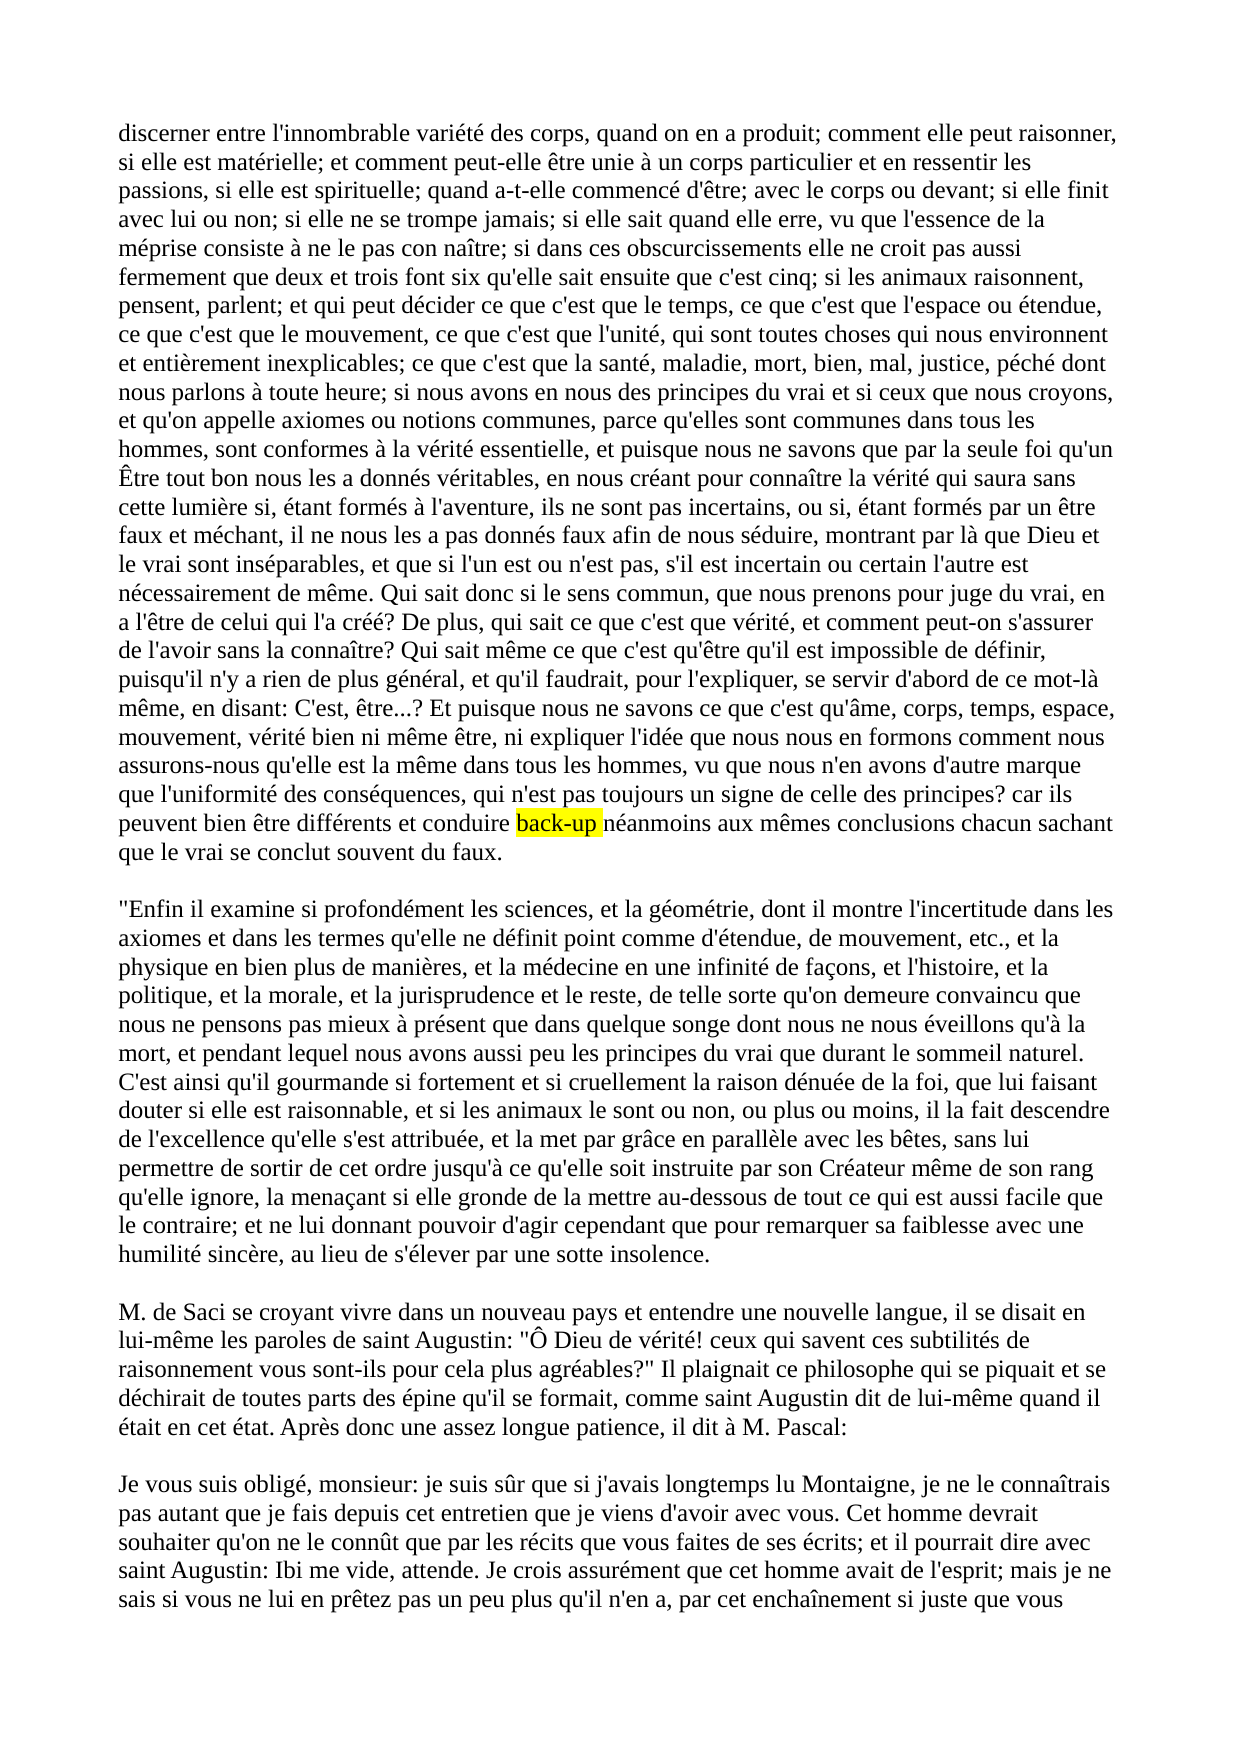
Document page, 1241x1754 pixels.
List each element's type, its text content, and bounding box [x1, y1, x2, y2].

text discerner entre l'innombrable variété des corps, quand on en a produit; comment elle peut raisonner, si elle est matérielle; et comment peut-elle être unie à un corps particulier et en ressentir les passions, si elle est spirituelle; quand a-t-elle commencé d'être; avec le corps ou devant; si elle finit avec lui ou non; si elle ne se trompe jamais; si elle sait quand elle erre, vu que l'essence de la méprise consiste à ne le pas con naître; si dans ces obscurcissements elle ne croit pas aussi fermement que deux et trois font six qu'elle sait ensuite que c'est cinq; si les animaux raisonnent, pensent, parlent; et qui peut décider ce que c'est que le temps, ce que c'est que l'espace ou étendue, ce que c'est que le mouvement, ce que c'est que l'unité, qui sont toutes choses qui nous environnent et entièrement inexplicables; ce que c'est que la santé, maladie, mort, bien, mal, justice, péché dont nous parlons à toute heure; si nous avons en nous des principes du vrai et si ceux que nous croyons, et qu'on appelle axiomes ou notions communes, parce qu'elles sont communes dans tous les hommes, sont conformes à la vérité essentielle, et puisque nous ne savons que par la seule foi qu'un Être tout bon nous les a donnés véritables, en nous créant pour connaître la vérité qui saura sans cette lumière si, étant formés à l'aventure, ils ne sont pas incertains, ou si, étant formés par un être faux et méchant, il ne nous les a pas donnés faux afin de nous séduire, montrant par là que Dieu et le vrai sont inséparables, et que si l'un est ou n'est pas, s'il est incertain ou certain l'autre est nécessairement de même. Qui sait donc si le sens commun, que nous prenons pour juge du vrai, en a l'être de celui qui l'a créé? De plus, qui sait ce que c'est que vérité, et comment peut-on s'assurer de l'avoir sans la connaître? Qui sait même ce que c'est qu'être qu'il est impossible de définir, puisqu'il n'y a rien de plus général, et qu'il faudrait, pour l'expliquer, se servir d'abord de ce mot-là même, en disant: C'est, être...? Et puisque nous ne savons ce que c'est qu'âme, corps, temps, espace, mouvement, vérité bien ni même être, ni expliquer l'idée que nous nous en formons comment nous assurons-nous qu'elle est la même dans tous les hommes, vu que nous n'en avons d'autre marque que l'uniformité des conséquences, qui n'est pas toujours un signe de celle des principes? car ils peuvent bien être différents et conduire back-up néanmoins aux mêmes conclusions chacun sachant que le vrai se conclut souvent du faux. [118, 118, 1122, 866]
text M. de Saci se croyant vivre dans un nouveau pays et entendre une nouvelle langue, il se disait en lui-même les paroles de saint Augustin: "Ô Dieu de vérité! ceux qui savent ces subtilités de raisonnement vous sont-ils pour cela plus agréables?" Il plaignait ce philosophe qui se piquait et se déchirait de toutes parts des épine qu'il se formait, comme saint Augustin dit de lui-même quand il était en cet état. Après donc une assez longue patience, il dit à M. Pascal: [118, 1297, 1122, 1441]
text "Enfin il examine si profondément les sciences, et la géométrie, dont il montre l'incertitude dans les axiomes et dans les termes qu'elle ne définit point comme d'étendue, de mouvement, etc., et la physique en bien plus de manières, et la médecine en une infinité de façons, et l'histoire, et la politique, et la morale, et la jurisprudence et le reste, de telle sorte qu'on demeure convaincu que nous ne pensons pas mieux à présent que dans quelque songe dont nous ne nous éveillons qu'à la mort, et pendant lequel nous avons aussi peu les principes du vrai que durant le sommeil naturel. C'est ainsi qu'il gourmande si fortement et si cruellement la raison dénuée de la foi, que lui faisant douter si elle est raisonnable, et si les animaux le sont ou non, ou plus ou moins, il la fait descendre de l'excellence qu'elle s'est attribuée, et la met par grâce en parallèle avec les bêtes, sans lui permettre de sortir de cet ordre jusqu'à ce qu'elle soit instruite par son Créateur même de son rang qu'elle ignore, la menaçant si elle gronde de la mettre au-dessous de tout ce qui est aussi facile que le contraire; et ne lui donnant pouvoir d'agir cependant que pour remarquer sa faiblesse avec une humilité sincère, au lieu de s'élever par une sotte insolence. [118, 894, 1122, 1268]
text Je vous suis obligé, monsieur: je suis sûr que si j'avais longtemps lu Montaigne, je ne le connaîtrais pas autant que je fais depuis cet entretien que je viens d'avoir avec vous. Cet homme devrait souhaiter qu'on ne le connût que par les récits que vous faites de ses écrits; et il pourrait dire avec saint Augustin: Ibi me vide, attende. Je crois assurément que cet homme avait de l'esprit; mais je ne sais si vous ne lui en prêtez pas un peu plus qu'il n'en a, par cet enchaînement si juste que vous [118, 1469, 1122, 1613]
